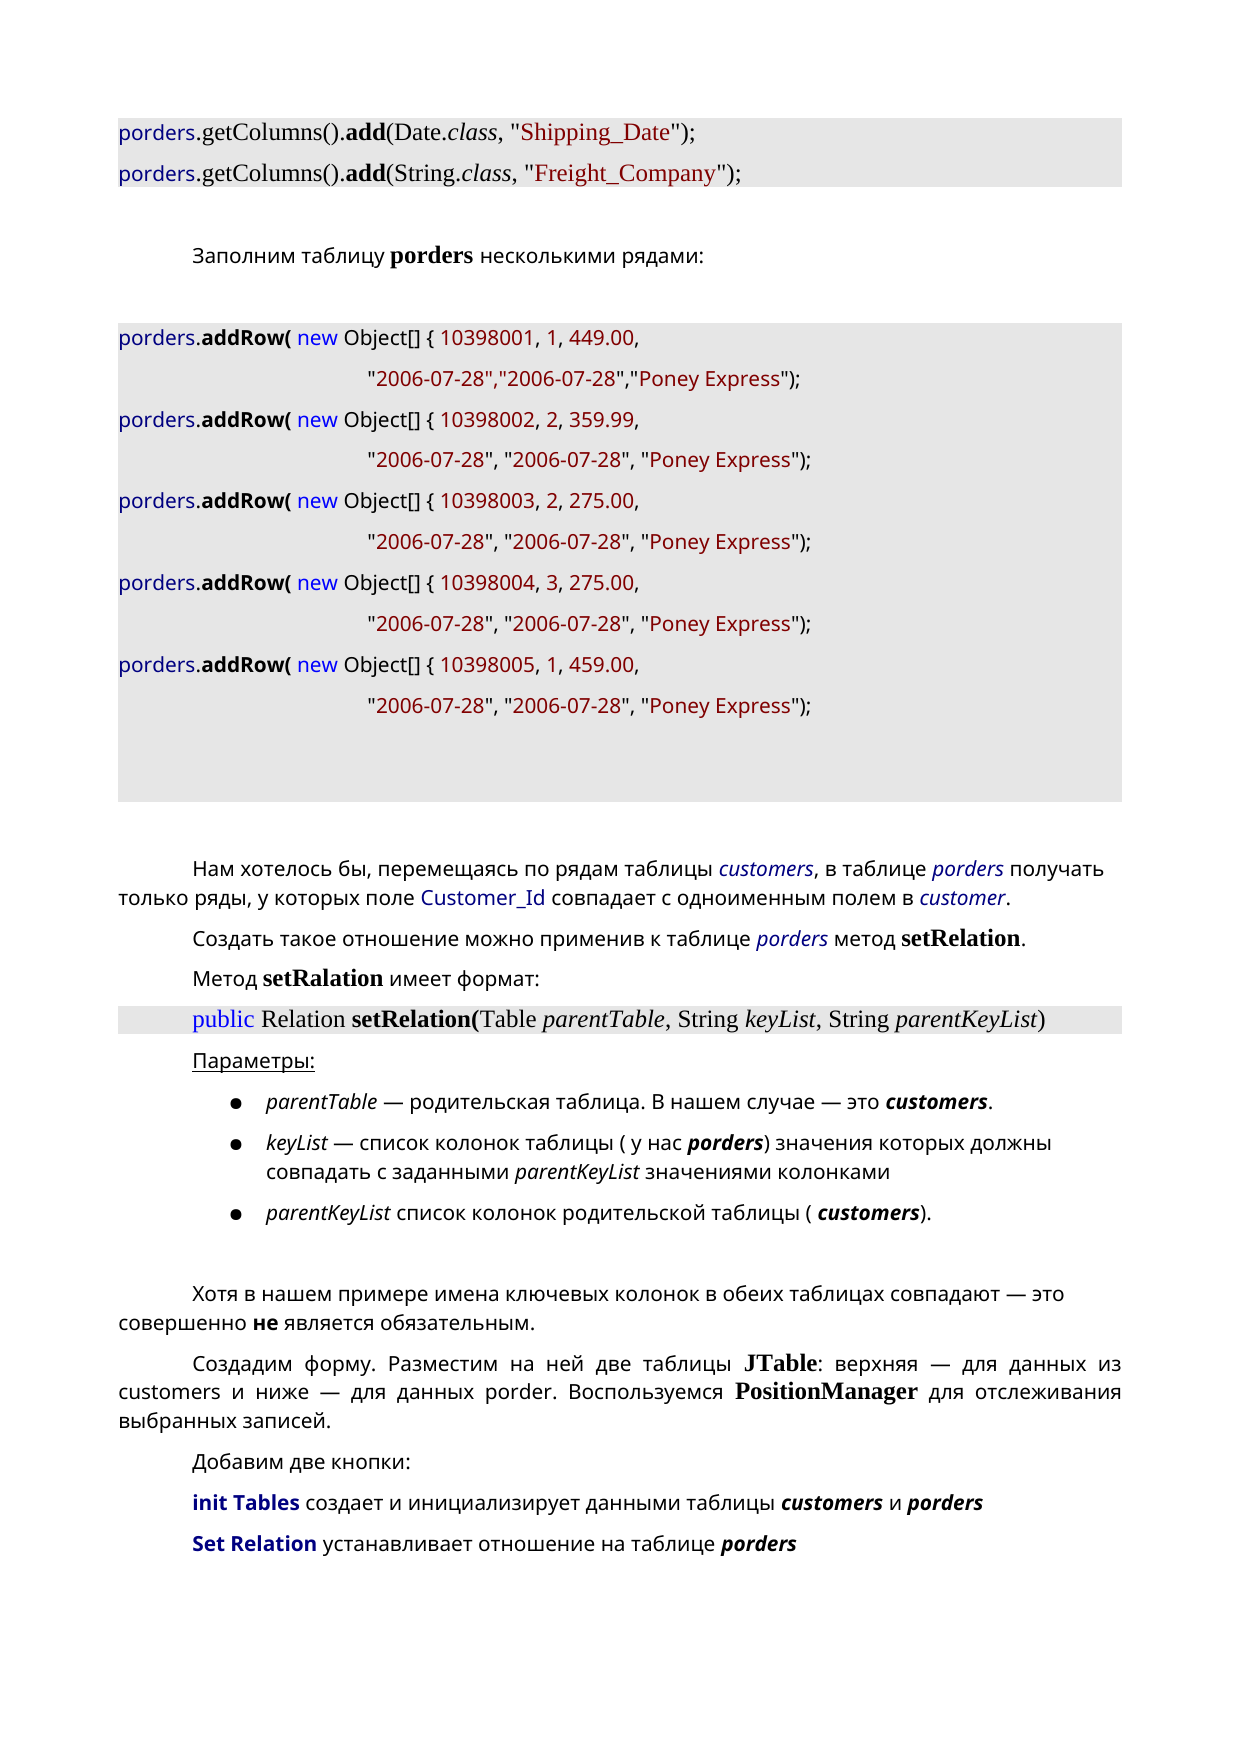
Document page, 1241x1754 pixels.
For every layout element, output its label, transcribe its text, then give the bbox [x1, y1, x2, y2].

text porders.addRow( new Object[] { 10398003, 2, 275.00, [118, 487, 1122, 515]
list parentTable — родительская таблица. В нашем случае — это customers. [228, 1087, 1122, 1116]
text "2006-07-28","2006-07-28","Poney Express"); [118, 364, 1122, 392]
text Параметры: [118, 1046, 1122, 1075]
text Set Relation устанавливает отношение на таблице porders [118, 1529, 1122, 1557]
list parentKeyList список колонок родительской таблицы ( customers). [228, 1198, 1122, 1226]
text "2006-07-28", "2006-07-28", "Poney Express"); [118, 446, 1122, 474]
text Создать такое отношение можно применив к таблице porders метод setRelation. [118, 924, 1122, 952]
text porders.addRow( new Object[] { 10398005, 1, 459.00, [118, 650, 1122, 679]
text porders.getColumns().add(Date.class, "Shipping_Date"); [118, 118, 1122, 147]
text Нам хотелось бы, перемещаясь по рядам таблицы customers, в таблице porders получать только ряды, у которых поле Customer_Id совпадает с одноименным полем в customer. [118, 854, 1122, 911]
text Заполним таблицу porders несколькими рядами: [118, 241, 1122, 269]
text public Relation setRelation(Table parentTable, String keyList, String parentKeyList) [118, 1006, 1122, 1034]
text Создадим форму. Разместим на ней две таблицы JTable: верхняя — для данных из customers и ниже — для данных porder. Воспользуемся PositionManager для отслеживания выбранных записей. [118, 1349, 1122, 1434]
list keyList — список колонок таблицы ( у нас porders) значения которых должны совпадать с заданными parentKeyList значениями колонками [228, 1128, 1122, 1185]
text porders.addRow( new Object[] { 10398001, 1, 449.00, [118, 323, 1122, 351]
text "2006-07-28", "2006-07-28", "Poney Express"); [118, 527, 1122, 556]
text "2006-07-28", "2006-07-28", "Poney Express"); [118, 609, 1122, 638]
text "2006-07-28", "2006-07-28", "Poney Express"); [118, 691, 1122, 720]
text Хотя в нашем примере имена ключевых колонок в обеих таблицах совпадают — это совершенно не является обязательным. [118, 1279, 1122, 1336]
text porders.getColumns().add(String.class, "Freight_Company"); [118, 159, 1122, 187]
text porders.addRow( new Object[] { 10398004, 3, 275.00, [118, 568, 1122, 597]
text init Tables создает и инициализирует данными таблицы customers и porders [118, 1488, 1122, 1516]
text porders.addRow( new Object[] { 10398002, 2, 359.99, [118, 405, 1122, 433]
text Метод setRalation имеет формат: [118, 964, 1122, 993]
text Добавим две кнопки: [118, 1447, 1122, 1475]
